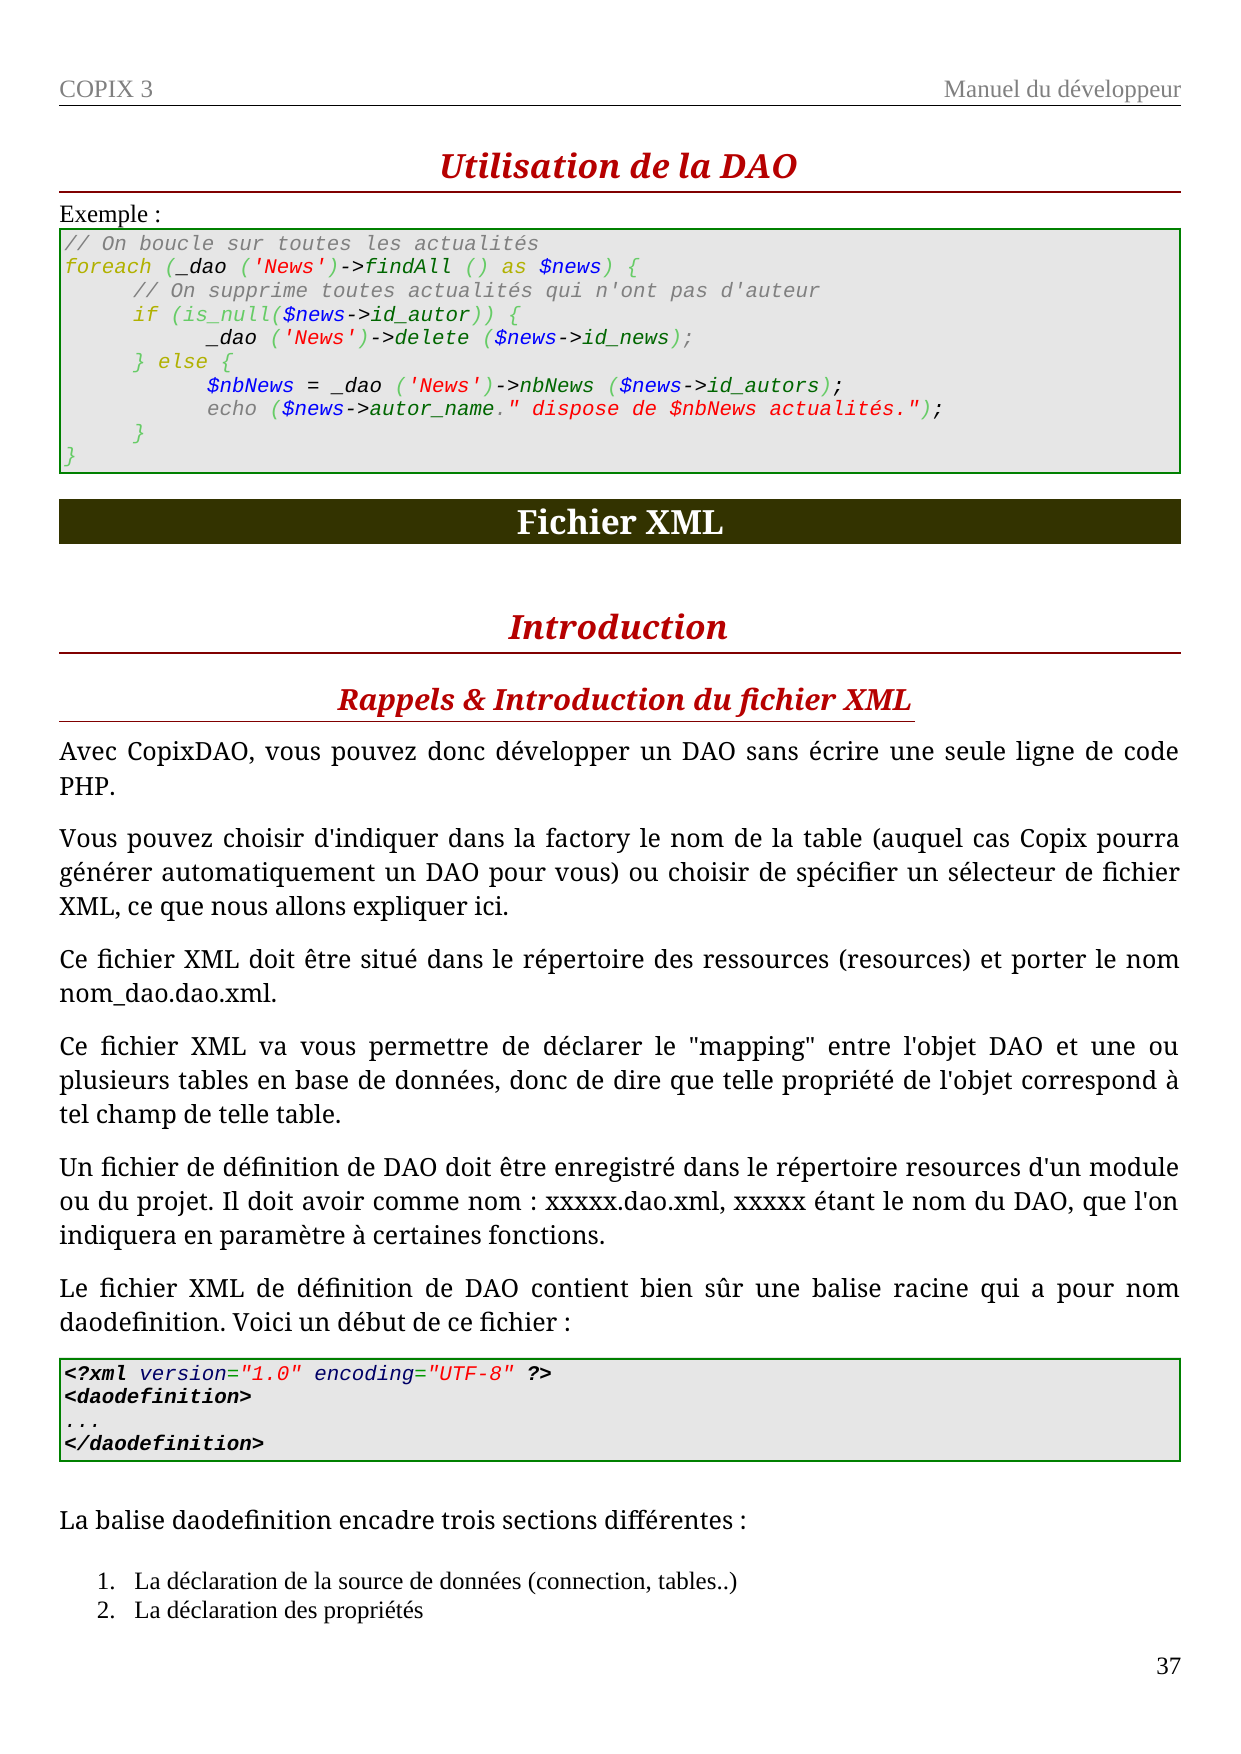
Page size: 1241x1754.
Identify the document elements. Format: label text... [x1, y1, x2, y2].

text Exemple : [59, 199, 1181, 228]
text _dao ('News')->delete ($news->id_news); [61, 322, 1179, 346]
text Le fichier XML de définition de DAO contient bien sûr une balise racine qui a pour nom daodefinition. Voici un début de ce fichier : [59, 1271, 1181, 1339]
text Ce fichier XML doit être situé dans le répertoire des ressources (resources) et porter le nom nom_dao.dao.xml. [59, 942, 1181, 1010]
text Vous pouvez choisir d'indiquer dans la factory le nom de la table (auquel cas Copix pourra générer automatiquement un DAO pour vous) ou choisir de spécifier un sélecteur de fichier XML, ce que nous allons expliquer ici. [59, 821, 1181, 923]
text echo ($news->autor_name." dispose de $nbNews actualités."); [61, 393, 1179, 417]
text <daodefinition> [61, 1381, 1179, 1405]
subtitle Introduction [59, 604, 1181, 652]
text // On boucle sur toutes les actualités [61, 230, 1179, 251]
text } [61, 441, 1179, 472]
text Un fichier de définition de DAO doit être enregistré dans le répertoire resources d'un module ou du projet. Il doit avoir comme nom : xxxxx.dao.xml, xxxxx étant le nom du DAO, que l'on indiquera en paramètre à certaines fonctions. [59, 1150, 1181, 1252]
subtitle Fichier XML [59, 499, 1181, 544]
text Avec CopixDAO, vous pouvez donc développer un DAO sans écrire une seule ligne de code PHP. [59, 734, 1181, 802]
text <?xml version="1.0" encoding="UTF-8" ?> [61, 1360, 1179, 1381]
text foreach (_dao ('News')->findAll () as $news) { [61, 251, 1179, 275]
text if (is_null($news->id_autor)) { [61, 299, 1179, 322]
text ... [61, 1405, 1179, 1428]
text } else { [61, 346, 1179, 369]
list La déclaration des propriétés [97, 1595, 1181, 1624]
text } [61, 417, 1179, 441]
text $nbNews = _dao ('News')->nbNews ($news->id_autors); [61, 369, 1179, 393]
text </daodefinition> [61, 1428, 1179, 1460]
list La déclaration de la source de données (connection, tables..) [97, 1566, 1181, 1595]
subtitle Rappels & Introduction du fichier XML [59, 679, 915, 721]
text // On supprime toutes actualités qui n'ont pas d'auteur [61, 275, 1179, 299]
subtitle Utilisation de la DAO [59, 143, 1181, 191]
text Ce fichier XML va vous permettre de déclarer le "mapping" entre l'objet DAO et une ou plusieurs tables en base de données, donc de dire que telle propriété de l'objet correspond à tel champ de telle table. [59, 1029, 1181, 1131]
text La balise daodefinition encadre trois sections différentes : [59, 1503, 1181, 1537]
